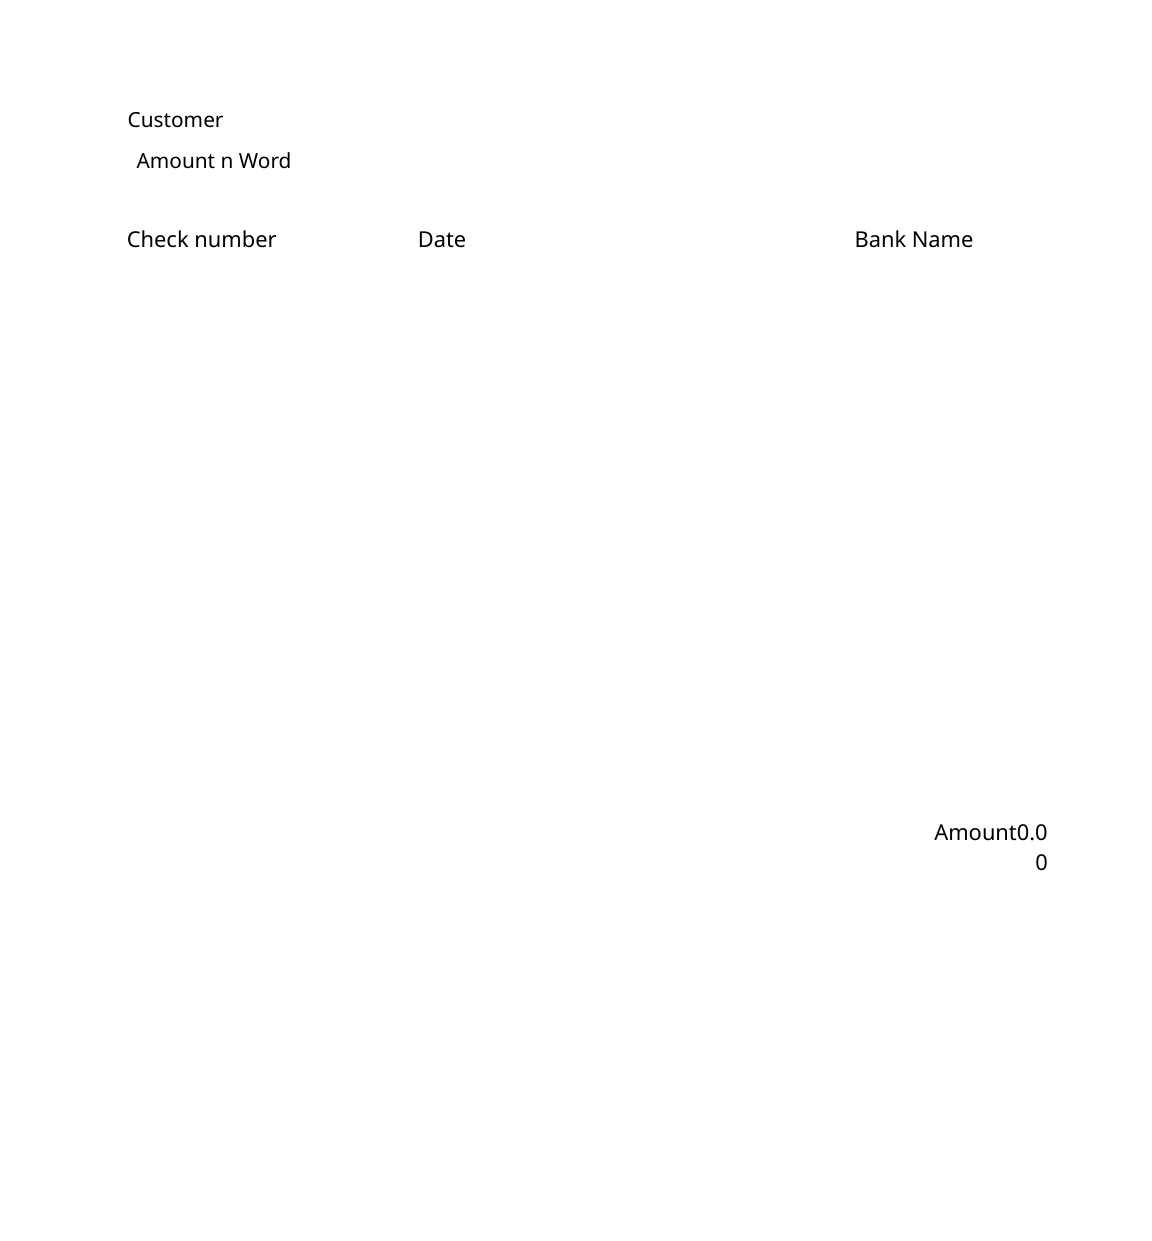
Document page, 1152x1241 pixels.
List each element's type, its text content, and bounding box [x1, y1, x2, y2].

table_cell [921, 386, 1053, 430]
table_cell [765, 693, 921, 733]
table_cell [1053, 518, 1122, 561]
table_cell [765, 771, 921, 811]
table_header Date [412, 219, 538, 260]
table_cell [1053, 474, 1122, 518]
table_cell [36, 386, 765, 430]
table_cell [36, 474, 765, 518]
table_cell [1053, 771, 1122, 811]
table_cell [36, 771, 765, 811]
table_cell [1053, 733, 1122, 771]
table_cell [921, 771, 1053, 811]
table_cell [36, 605, 765, 649]
table_cell [921, 733, 1053, 771]
table_header [538, 219, 561, 260]
table_cell Amount [921, 811, 1053, 882]
table_cell [765, 474, 921, 518]
table_header Customer [128, 105, 1123, 146]
table_cell [765, 430, 921, 474]
table_cell [1053, 561, 1122, 605]
table_cell [36, 649, 765, 693]
table_cell [1053, 605, 1122, 649]
table_header Bank Name [849, 219, 1122, 260]
table_cell [765, 518, 921, 561]
table_cell [921, 352, 1053, 386]
table_cell [1053, 430, 1122, 474]
table_cell [921, 649, 1053, 693]
table_cell [765, 733, 921, 771]
table_cell [921, 561, 1053, 605]
table_cell [765, 561, 921, 605]
table_header [30, 219, 101, 260]
table_cell [1053, 693, 1122, 733]
table_cell [1053, 811, 1122, 882]
table_cell [36, 733, 765, 771]
table_cell [921, 518, 1053, 561]
table_cell [36, 430, 765, 474]
table_header Check number [101, 219, 302, 260]
table_cell [921, 693, 1053, 733]
table_cell [765, 811, 921, 882]
table_cell [1053, 386, 1122, 430]
table_cell [36, 693, 765, 733]
table_header [765, 318, 921, 386]
table_cell [921, 605, 1053, 649]
table_cell [36, 561, 765, 605]
table_cell [921, 430, 1053, 474]
table_header [561, 219, 849, 260]
table_cell [36, 811, 765, 882]
table_cell [765, 649, 921, 693]
table_cell [765, 386, 921, 430]
table_header [36, 105, 127, 146]
table_header [303, 219, 412, 260]
table_cell [1053, 649, 1122, 693]
table_cell [765, 605, 921, 649]
table_header [921, 318, 1122, 352]
table_cell [921, 474, 1053, 518]
table_header [36, 318, 765, 386]
table_cell [1053, 352, 1122, 386]
table_cell [36, 518, 765, 561]
table_cell Amount n Word [36, 146, 1123, 213]
